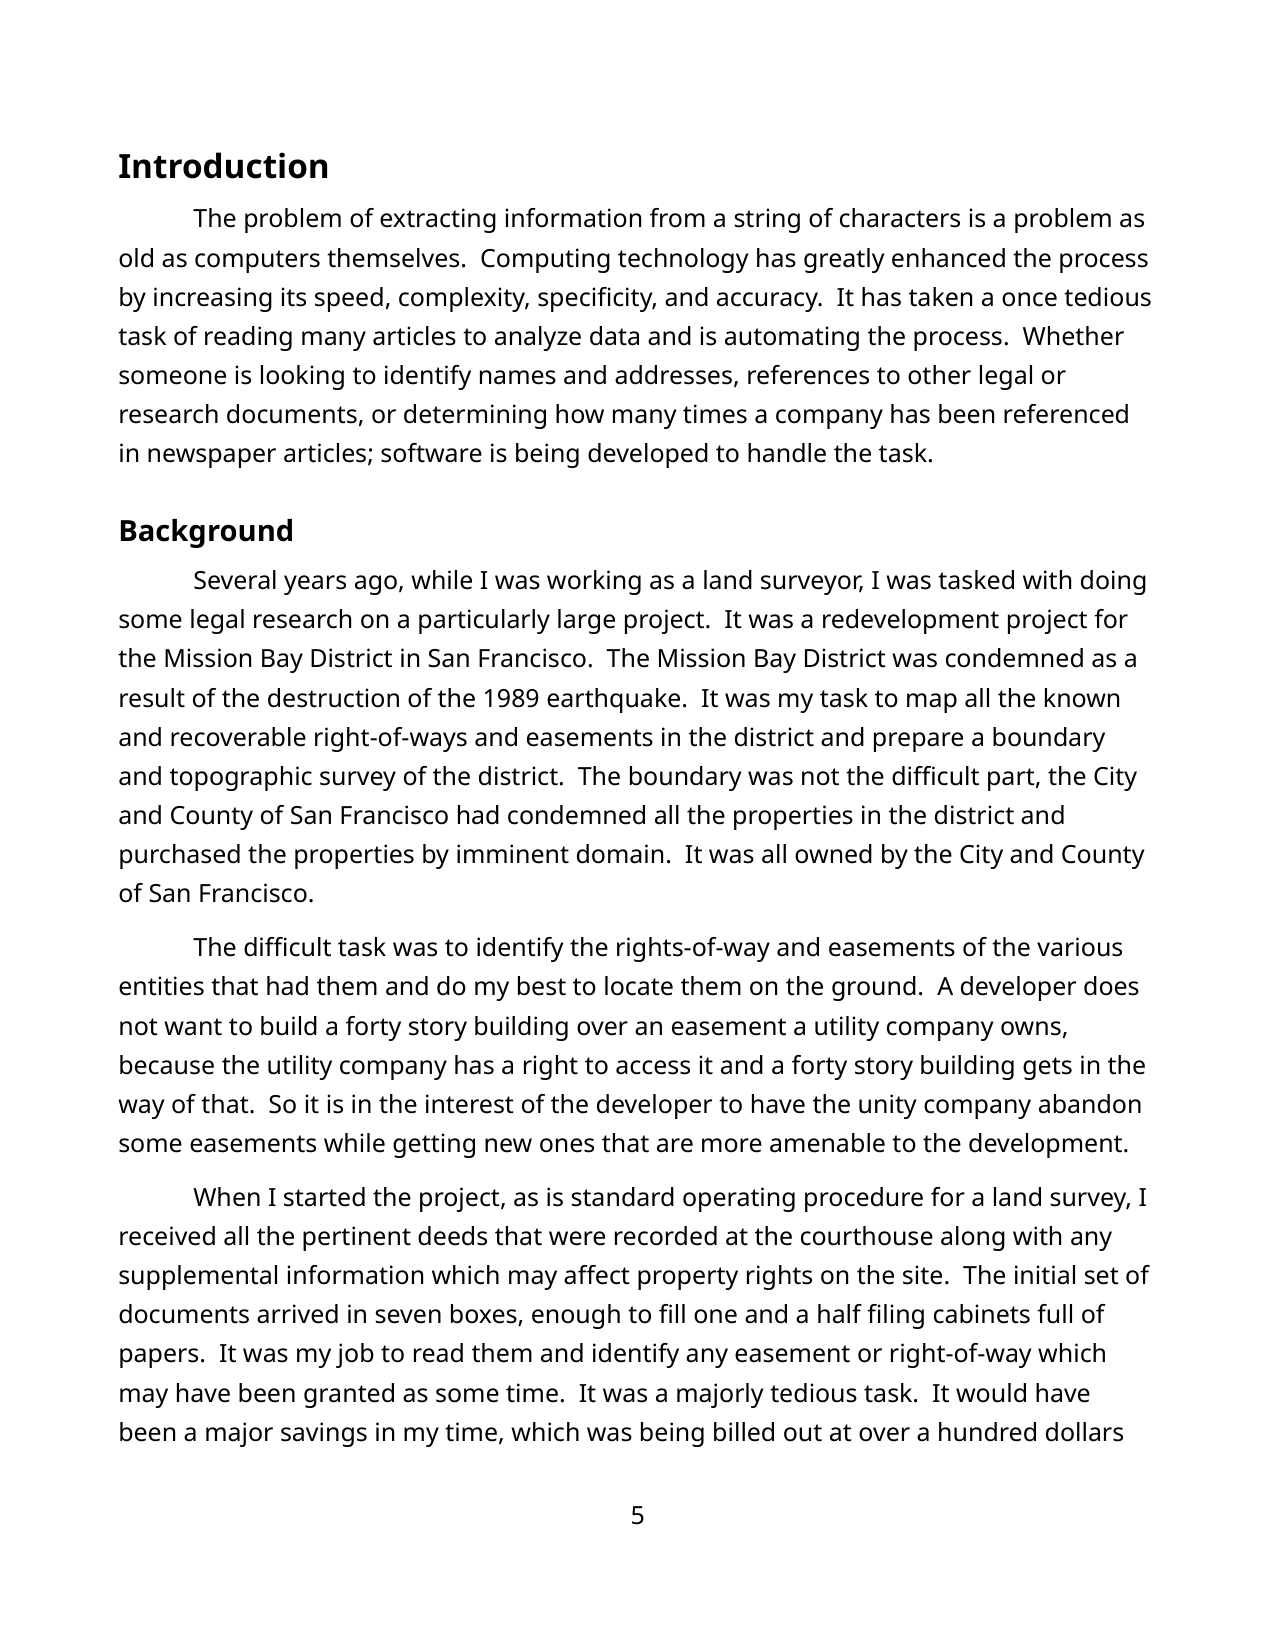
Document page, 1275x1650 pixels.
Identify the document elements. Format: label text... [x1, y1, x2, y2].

text When I started the project, as is standard operating procedure for a land survey, I received all the pertinent deeds that were recorded at the courthouse along with any supplemental information which may affect property rights on the site. The initial set of documents arrived in seven boxes, enough to fill one and a half filing cabinets full of papers. It was my job to read them and identify any easement or right-of-way which may have been granted as some time. It was a majorly tedious task. It would have been a major savings in my time, which was being billed out at over a hundred dollars [118, 1179, 1157, 1448]
text The problem of extracting information from a string of characters is a problem as old as computers themselves. Computing technology has greatly enhanced the process by increasing its speed, complexity, specificity, and accuracy. It has taken a once tedious task of reading many articles to analyze data and is automating the process. Whether someone is looking to identify names and addresses, references to other legal or research documents, or determining how many times a company has been referenced in newspaper articles; software is being developed to handle the task. [118, 201, 1157, 470]
text The difficult task was to identify the rights-of-way and easements of the various entities that had them and do my best to locate them on the ground. A developer does not want to build a forty story building over an easement a utility company owns, because the utility company has a right to access it and a forty story building gets in the way of that. So it is in the interest of the developer to have the unity company abandon some easements while getting new ones that are more amenable to the development. [118, 930, 1157, 1160]
subtitle Background [118, 511, 1157, 550]
text Several years ago, while I was working as a land surveyor, I was tasked with doing some legal research on a particularly large project. It was a redevelopment project for the Mission Bay District in San Francisco. The Mission Bay District was condemned as a result of the destruction of the 1989 earthquake. It was my task to map all the known and recoverable right-of-ways and easements in the district and prepare a boundary and topographic survey of the district. The boundary was not the difficult part, the City and County of San Francisco had condemned all the properties in the district and purchased the properties by imminent domain. It was all owned by the City and County of San Francisco. [118, 563, 1157, 910]
subtitle Introduction [118, 143, 1157, 188]
